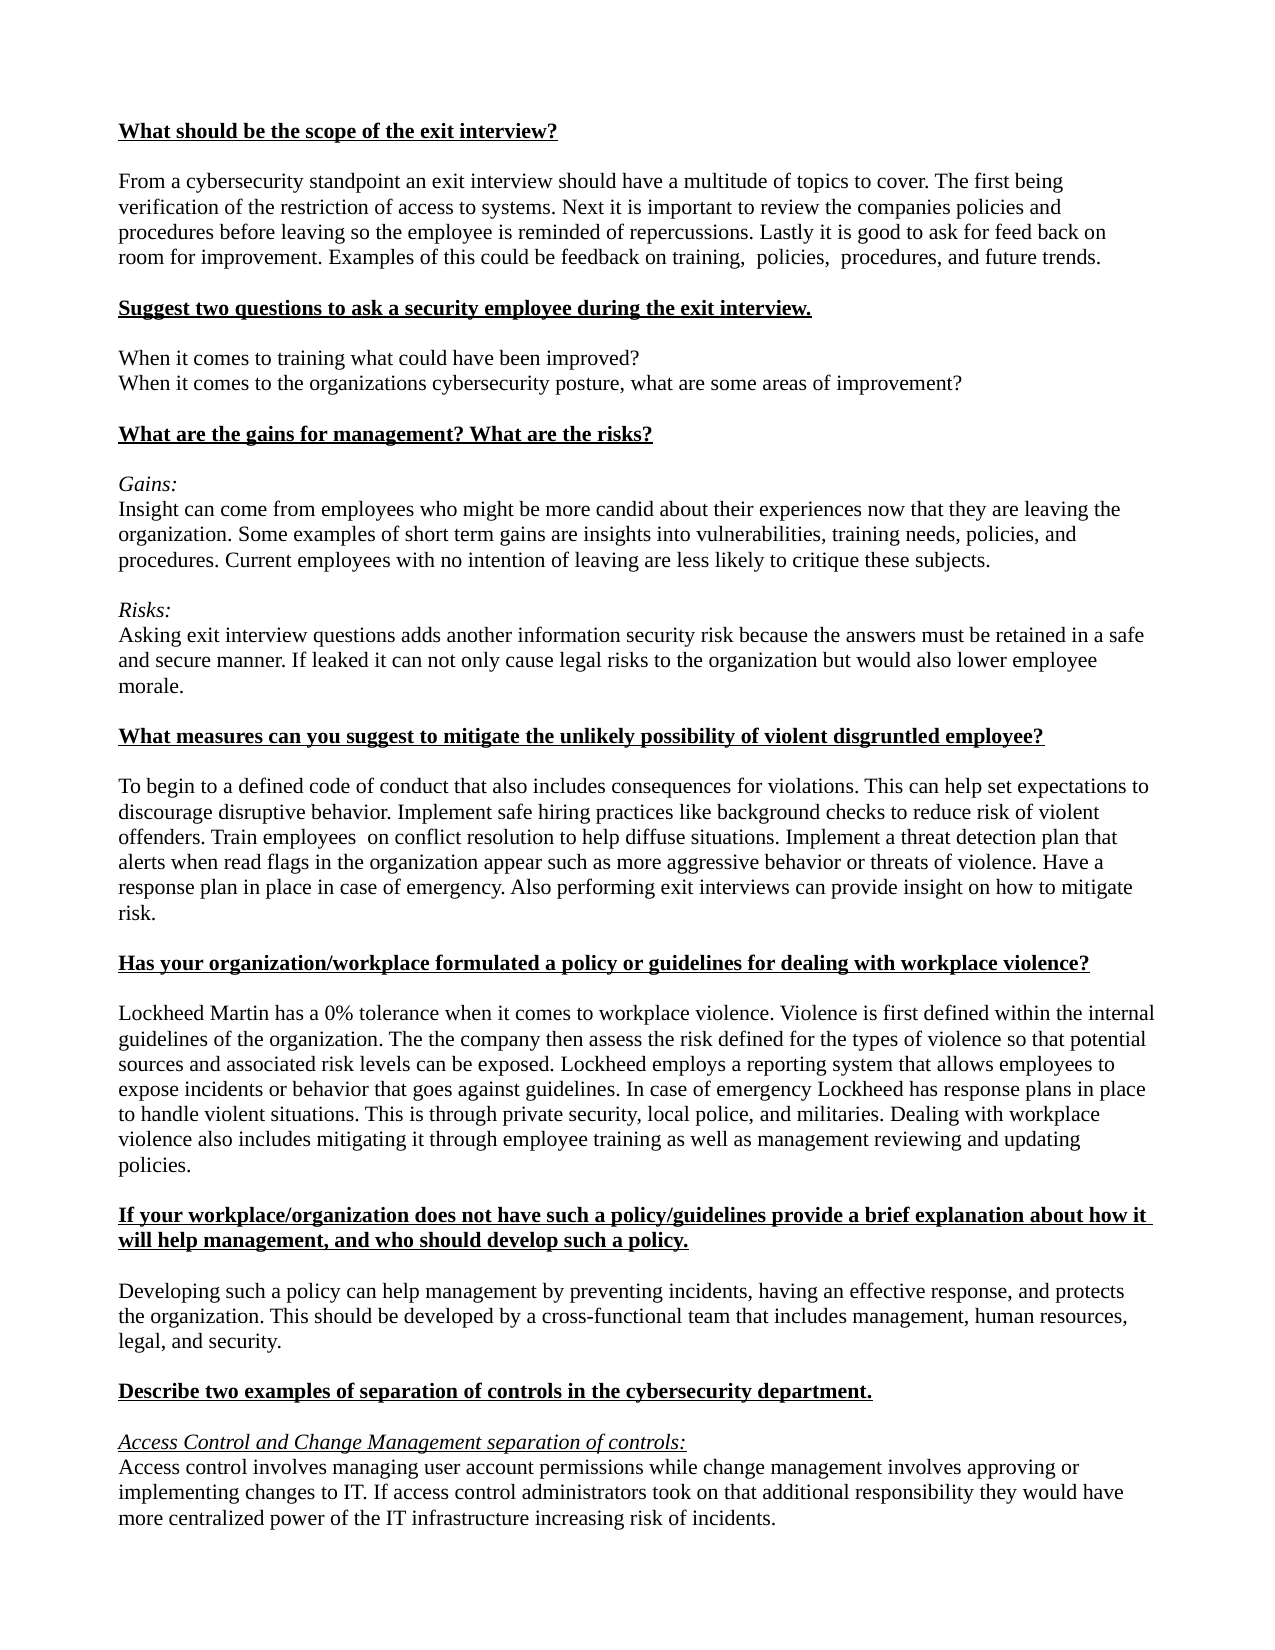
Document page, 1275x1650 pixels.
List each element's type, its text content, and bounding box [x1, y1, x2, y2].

text From a cybersecurity standpoint an exit interview should have a multitude of topics to cover. The first being verification of the restriction of access to systems. Next it is important to review the companies policies and procedures before leaving so the employee is reminded of repercussions. Lastly it is good to ask for feed back on room for improvement. Examples of this could be feedback on training, policies, procedures, and future trends. [118, 168, 1157, 269]
text To begin to a defined code of conduct that also includes consequences for violations. This can help set expectations to discourage disruptive behavior. Implement safe hiring practices like background checks to reduce risk of violent offenders. Train employees on conflict resolution to help diffuse situations. Implement a threat detection plan that alerts when read flags in the organization appear such as more aggressive behavior or threats of violence. Have a response plan in place in case of emergency. Also performing exit interviews can provide insight on how to mitigate risk. [118, 773, 1157, 925]
text If your workplace/organization does not have such a policy/guidelines provide a brief explanation about how it will help management, and who should develop such a policy. [118, 1202, 1157, 1252]
text When it comes to training what could have been improved? [118, 345, 1157, 370]
text Access Control and Change Management separation of controls: [118, 1429, 1157, 1454]
text Risks: [118, 597, 1157, 622]
text Insight can come from employees who might be more candid about their experiences now that they are leaving the organization. Some examples of short term gains are insights into vulnerabilities, training needs, policies, and procedures. Current employees with no intention of leaving are less likely to critique these subjects. [118, 496, 1157, 572]
text What are the gains for management? What are the risks? [118, 421, 1157, 446]
text Developing such a policy can help management by preventing incidents, having an effective response, and protects the organization. This should be developed by a cross-functional team that includes management, human resources, legal, and security. [118, 1278, 1157, 1353]
text Has your organization/workplace formulated a policy or guidelines for dealing with workplace violence? [118, 950, 1157, 975]
text Describe two examples of separation of controls in the cybersecurity department. [118, 1378, 1157, 1404]
text Asking exit interview questions adds another information security risk because the answers must be retained in a safe and secure manner. If leaked it can not only cause legal risks to the organization but would also lower employee morale. [118, 622, 1157, 698]
text What measures can you suggest to mitigate the unlikely possibility of violent disgruntled employee? [118, 723, 1157, 748]
text Access control involves managing user account permissions while change management involves approving or implementing changes to IT. If access control administrators took on that additional responsibility they would have more centralized power of the IT infrastructure increasing risk of incidents. [118, 1454, 1157, 1530]
text What should be the scope of the exit interview? [118, 118, 1157, 143]
text When it comes to the organizations cybersecurity posture, what are some areas of improvement? [118, 370, 1157, 395]
text Gains: [118, 471, 1157, 496]
text Lockheed Martin has a 0% tolerance when it comes to workplace violence. Violence is first defined within the internal guidelines of the organization. The the company then assess the risk defined for the types of violence so that potential sources and associated risk levels can be exposed. Lockheed employs a reporting system that allows employees to expose incidents or behavior that goes against guidelines. In case of emergency Lockheed has response plans in place to handle violent situations. This is through private security, local police, and militaries. Dealing with workplace violence also includes mitigating it through employee training as well as management reviewing and updating policies. [118, 1000, 1157, 1177]
text Suggest two questions to ask a security employee during the exit interview. [118, 294, 1157, 320]
